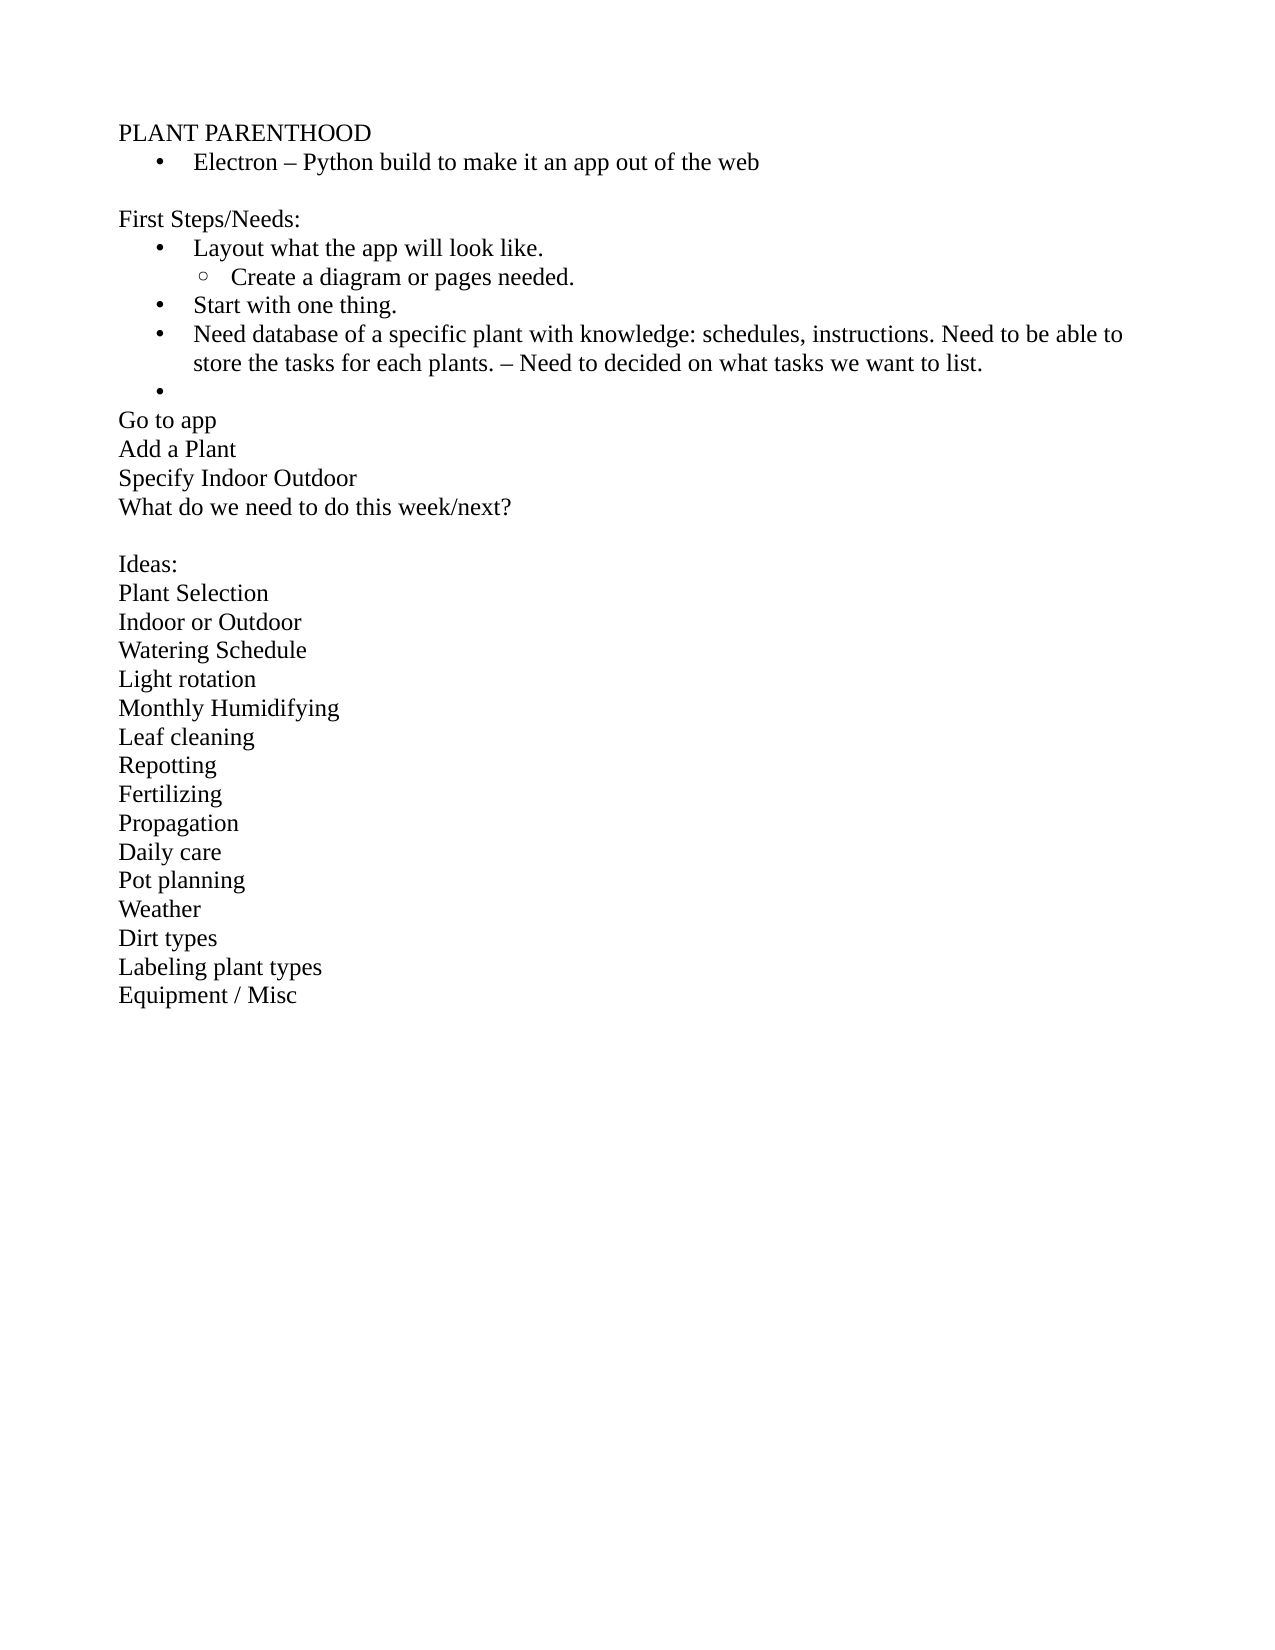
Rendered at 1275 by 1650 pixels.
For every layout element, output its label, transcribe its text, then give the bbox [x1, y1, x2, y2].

text Dirt types [118, 923, 1157, 952]
text Monthly Humidifying [118, 693, 1157, 722]
list Start with one thing. [156, 291, 1157, 319]
text Leaf cleaning [118, 722, 1157, 751]
list Electron – Python build to make it an app out of the web [156, 147, 1157, 176]
text Propagation [118, 808, 1157, 837]
text Add a Plant [118, 434, 1157, 463]
list Create a diagram or pages needed. [193, 262, 1157, 291]
text PLANT PARENTHOOD [118, 118, 1157, 147]
text What do we need to do this week/next? [118, 492, 1157, 521]
text Watering Schedule [118, 636, 1157, 664]
text Daily care [118, 837, 1157, 866]
text Weather [118, 894, 1157, 923]
text Ideas: [118, 549, 1157, 578]
text Pot planning [118, 866, 1157, 894]
text Fertilizing [118, 779, 1157, 808]
text Labeling plant types [118, 952, 1157, 981]
text First Steps/Needs: [118, 204, 1157, 233]
text Indoor or Outdoor [118, 607, 1157, 636]
list Need database of a specific plant with knowledge: schedules, instructions. Need to be able to store the tasks for each plants. – Need to decided on what tasks we want to list. [156, 319, 1157, 377]
text Specify Indoor Outdoor [118, 463, 1157, 492]
list Layout what the app will look like. [156, 233, 1157, 262]
text Go to app [118, 406, 1157, 434]
text Equipment / Misc [118, 981, 1157, 1009]
text Light rotation [118, 664, 1157, 693]
text Plant Selection [118, 578, 1157, 607]
text Repotting [118, 751, 1157, 779]
